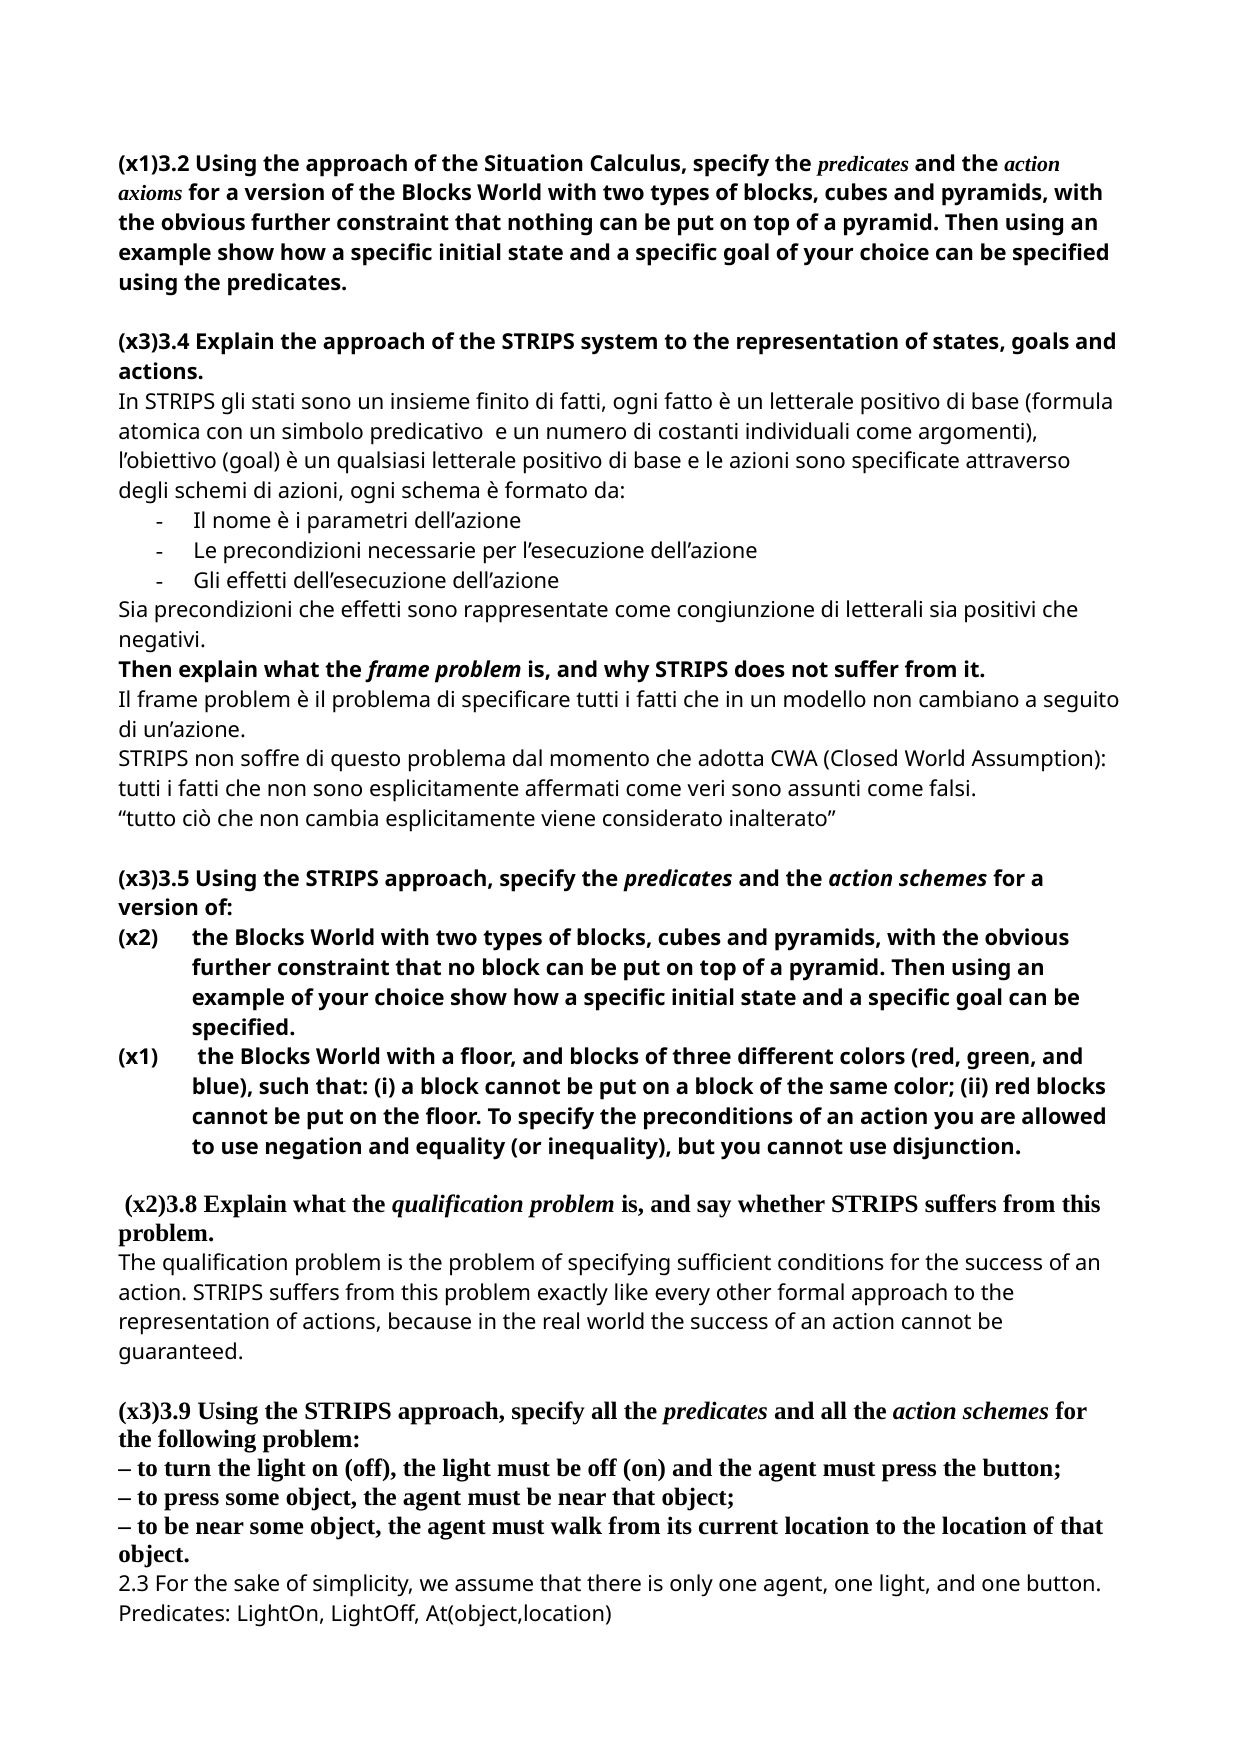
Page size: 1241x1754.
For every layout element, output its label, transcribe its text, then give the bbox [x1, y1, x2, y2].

text 2.3 For the sake of simplicity, we assume that there is only one agent, one light, and one button. [118, 1568, 1122, 1598]
text object. [118, 1539, 1122, 1568]
text (x2)3.8 Explain what the qualification problem is, and say whether STRIPS suffers from this problem. [118, 1189, 1122, 1247]
text Then explain what the frame problem is, and why STRIPS does not suffer from it. [118, 654, 1122, 684]
text (x3)3.4 Explain the approach of the STRIPS system to the representation of states, goals and actions. [118, 326, 1122, 386]
text The qualification problem is the problem of specifying sufficient conditions for the success of an action. STRIPS suffers from this problem exactly like every other formal approach to the representation of actions, because in the real world the success of an action cannot be guaranteed. [118, 1247, 1122, 1366]
text – to press some object, the agent must be near that object; [118, 1482, 1122, 1511]
text – to be near some object, the agent must walk from its current location to the location of that [118, 1511, 1122, 1539]
list Il nome è i parametri dell’azione [156, 505, 1122, 535]
text (x1)3.2 Using the approach of the Situation Calculus, specify the predicates and the action axioms for a version of the Blocks World with two types of blocks, cubes and pyramids, with the obvious further constraint that nothing can be put on top of a pyramid. Then using an example show how a specific initial state and a specific goal of your choice can be specified using the predicates. [118, 148, 1122, 297]
text STRIPS non soffre di questo problema dal momento che adotta CWA (Closed World Assumption): tutti i fatti che non sono esplicitamente affermati come veri sono assunti come falsi. [118, 743, 1122, 803]
text “tutto ciò che non cambia esplicitamente viene considerato inalterato” [118, 803, 1122, 833]
list Gli effetti dell’esecuzione dell’azione [156, 565, 1122, 594]
text (x3)3.9 Using the STRIPS approach, specify all the predicates and all the action schemes for the following problem: [118, 1396, 1122, 1453]
list Le precondizioni necessarie per l’esecuzione dell’azione [156, 535, 1122, 565]
text (x3)3.5 Using the STRIPS approach, specify the predicates and the action schemes for a version of: [118, 863, 1122, 922]
text – to turn the light on (off), the light must be off (on) and the agent must press the button; [118, 1453, 1122, 1482]
text (x2) the Blocks World with two types of blocks, cubes and pyramids, with the obvious further constraint that no block can be put on top of a pyramid. Then using an example of your choice show how a specific initial state and a specific goal can be specified. [118, 922, 1122, 1041]
text Sia precondizioni che effetti sono rappresentate come congiunzione di letterali sia positivi che negativi. [118, 594, 1122, 654]
text Predicates: LightOn, LightOff, At(object,location) [118, 1598, 1122, 1628]
text Il frame problem è il problema di specificare tutti i fatti che in un modello non cambiano a seguito di un’azione. [118, 684, 1122, 743]
text (x1) the Blocks World with a floor, and blocks of three different colors (red, green, and blue), such that: (i) a block cannot be put on a block of the same color; (ii) red blocks cannot be put on the floor. To specify the preconditions of an action you are allowed to use negation and equality (or inequality), but you cannot use disjunction. [118, 1041, 1122, 1161]
text In STRIPS gli stati sono un insieme finito di fatti, ogni fatto è un letterale positivo di base (formula atomica con un simbolo predicativo e un numero di costanti individuali come argomenti), l’obiettivo (goal) è un qualsiasi letterale positivo di base e le azioni sono specificate attraverso degli schemi di azioni, ogni schema è formato da: [118, 386, 1122, 505]
